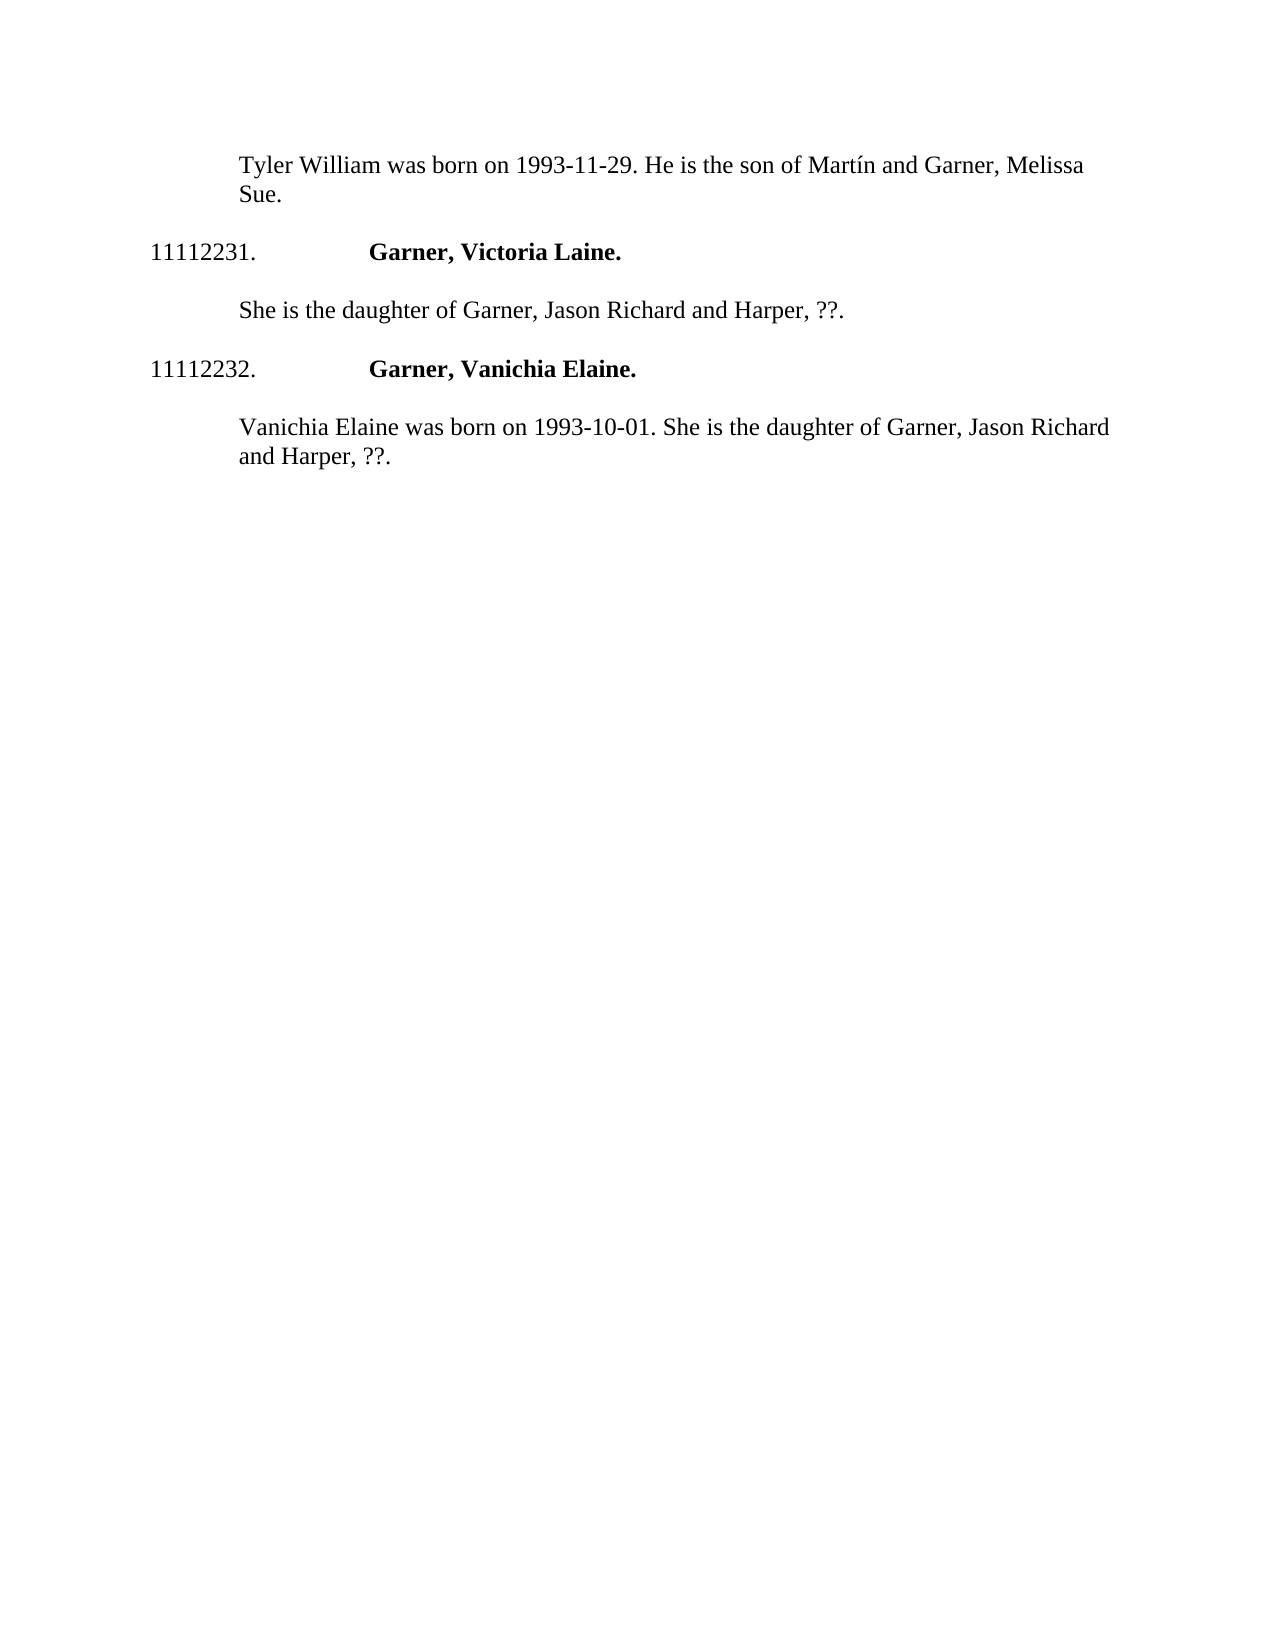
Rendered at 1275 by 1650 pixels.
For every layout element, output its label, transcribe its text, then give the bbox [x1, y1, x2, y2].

text She is the daughter of Garner, Jason Richard and Harper, ??. [238, 295, 1125, 324]
text Vanichia Elaine was born on 1993-10-01. She is the daughter of Garner, Jason Richard and Harper, ??. [238, 412, 1125, 469]
text 11112232. Garner, Vanichia Elaine. [150, 354, 1125, 382]
text Tyler William was born on 1993-11-29. He is the son of Martín and Garner, Melissa Sue. [238, 150, 1125, 207]
text 11112231. Garner, Victoria Laine. [150, 237, 1125, 266]
